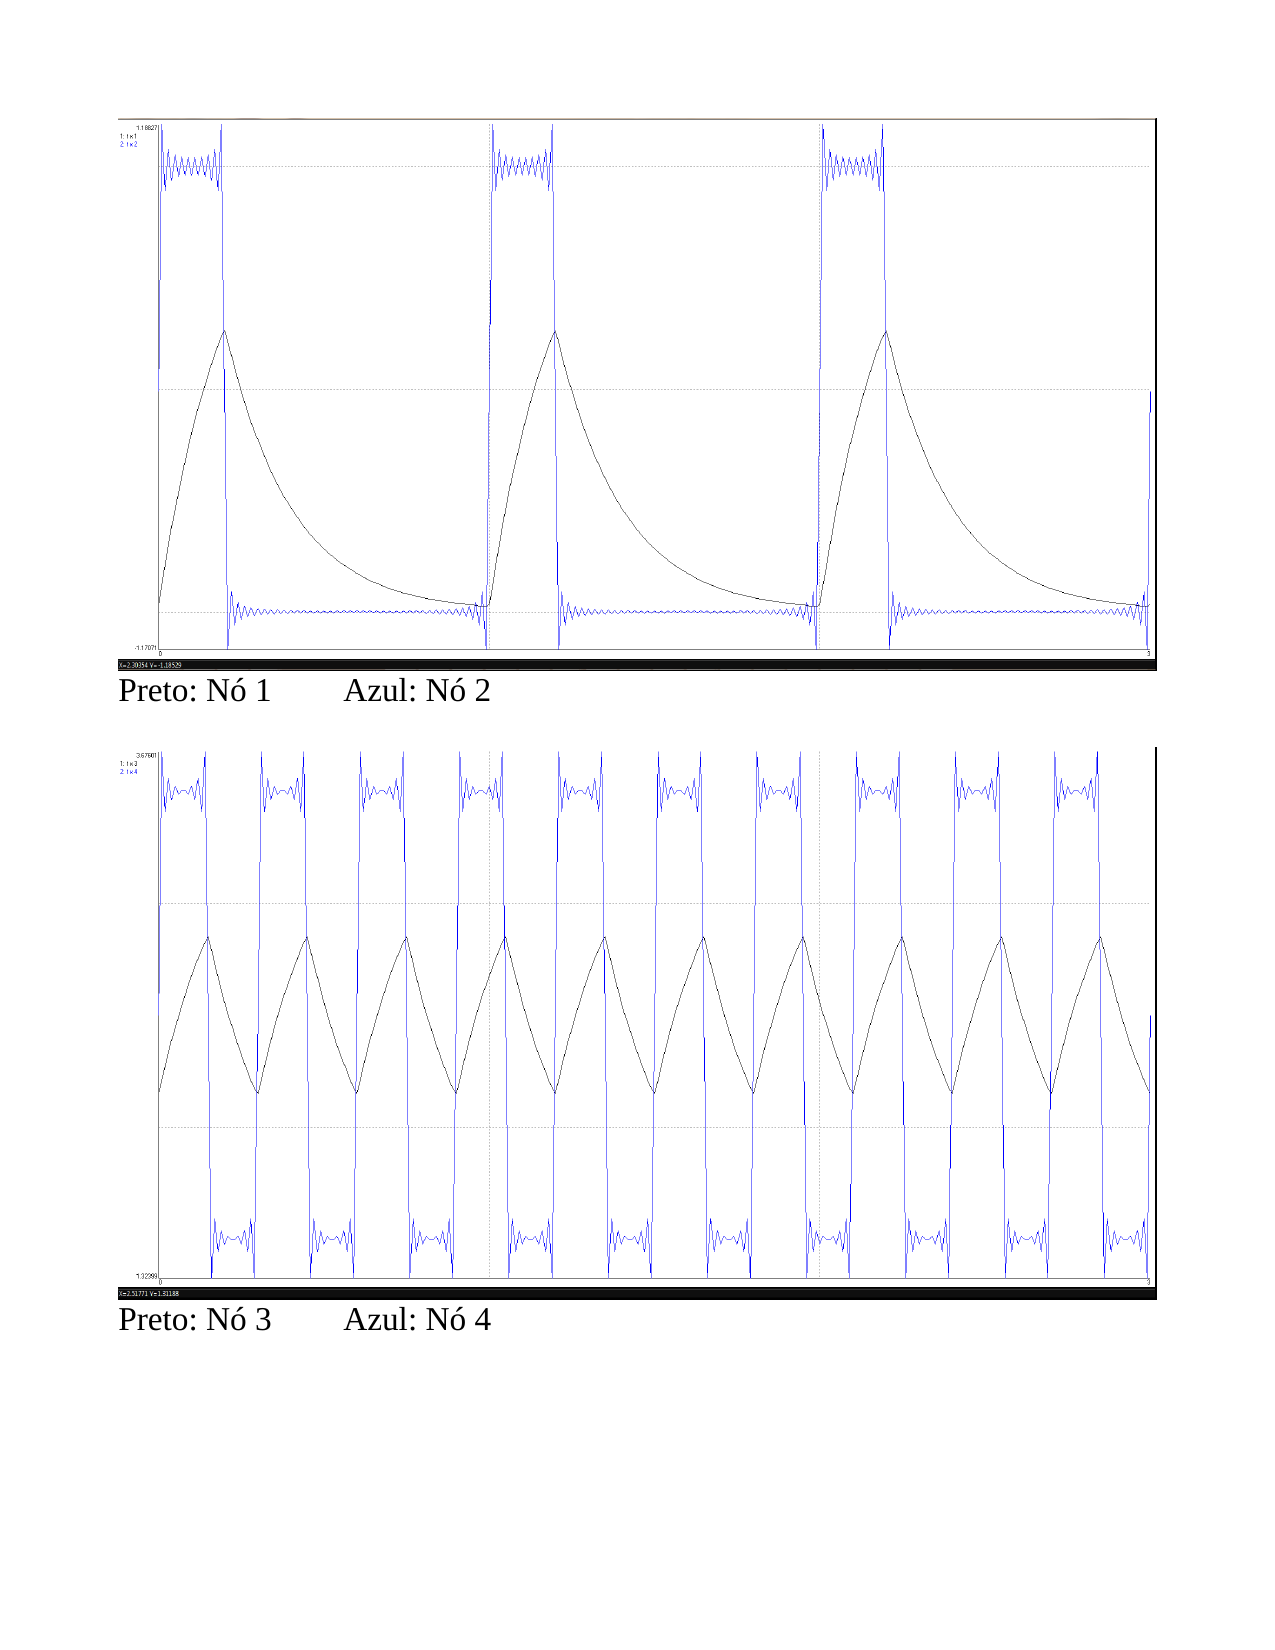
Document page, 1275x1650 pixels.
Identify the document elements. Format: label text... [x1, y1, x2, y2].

picture [118, 747, 1157, 1300]
text Preto: Nó 1 Azul: Nó 2 [118, 671, 1157, 709]
text Preto: Nó 3 Azul: Nó 4 [118, 1300, 1157, 1338]
picture [118, 118, 1157, 671]
